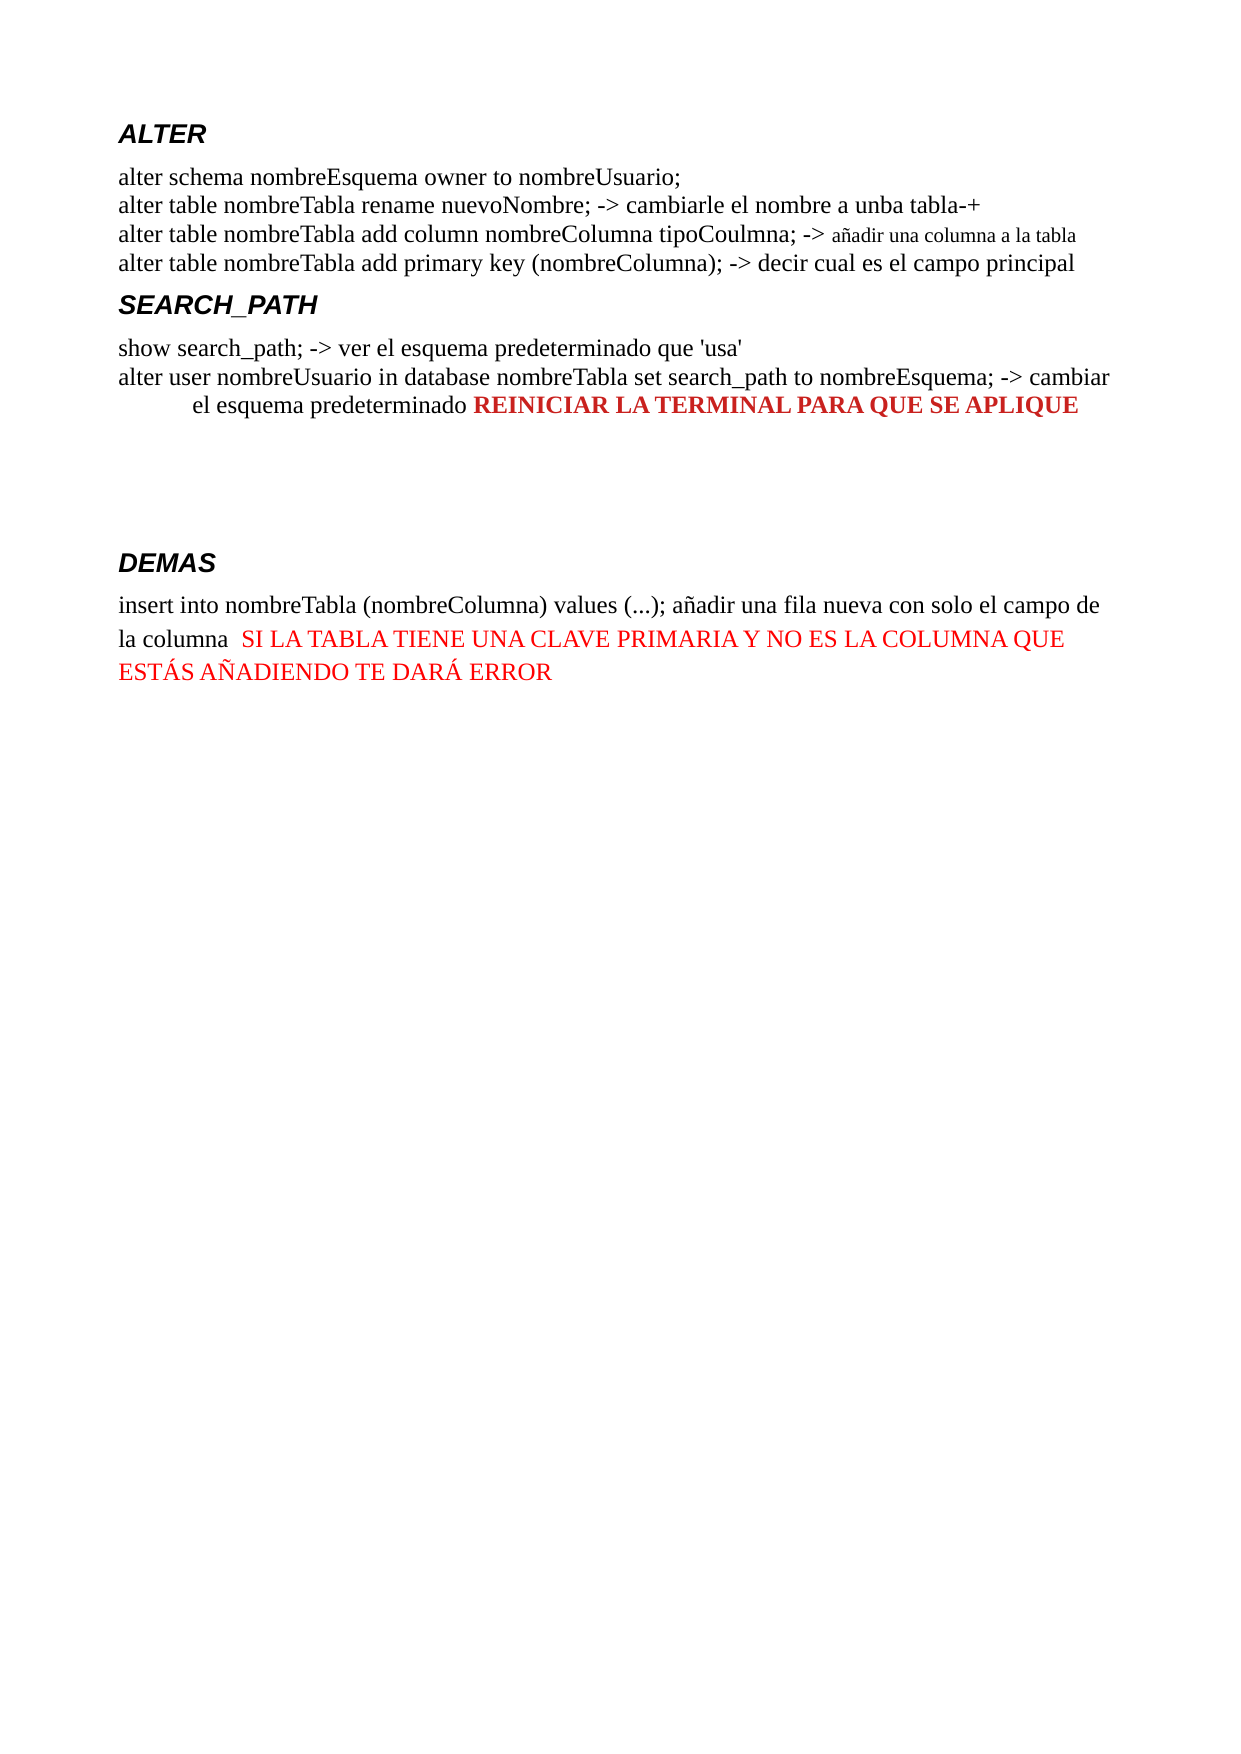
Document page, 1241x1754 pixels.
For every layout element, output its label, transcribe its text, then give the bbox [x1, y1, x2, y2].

text alter table nombreTabla rename nuevoNombre; -> cambiarle el nombre a unba tabla-+ [118, 191, 1122, 219]
subtitle SEARCH_PATH [118, 289, 1122, 321]
text show search_path; -> ver el esquema predeterminado que 'usa' [118, 333, 1122, 362]
text alter table nombreTabla add primary key (nombreColumna); -> decir cual es el campo principal [118, 248, 1122, 277]
text alter table nombreTabla add column nombreColumna tipoCoulmna; -> añadir una columna a la tabla [118, 219, 1122, 248]
subtitle DEMAS [118, 547, 1122, 578]
text alter user nombreUsuario in database nombreTabla set search_path to nombreEsquema; -> cambiar el esquema predeterminado REINICIAR LA TERMINAL PARA QUE SE APLIQUE [118, 362, 1122, 419]
text alter schema nombreEsquema owner to nombreUsuario; [118, 162, 1122, 191]
subtitle ALTER [118, 118, 1122, 149]
text insert into nombreTabla (nombreColumna) values (...); añadir una fila nueva con solo el campo de la columna SI LA TABLA TIENE UNA CLAVE PRIMARIA Y NO ES LA COLUMNA QUE ESTÁS AÑADIENDO TE DARÁ ERROR [118, 591, 1122, 685]
